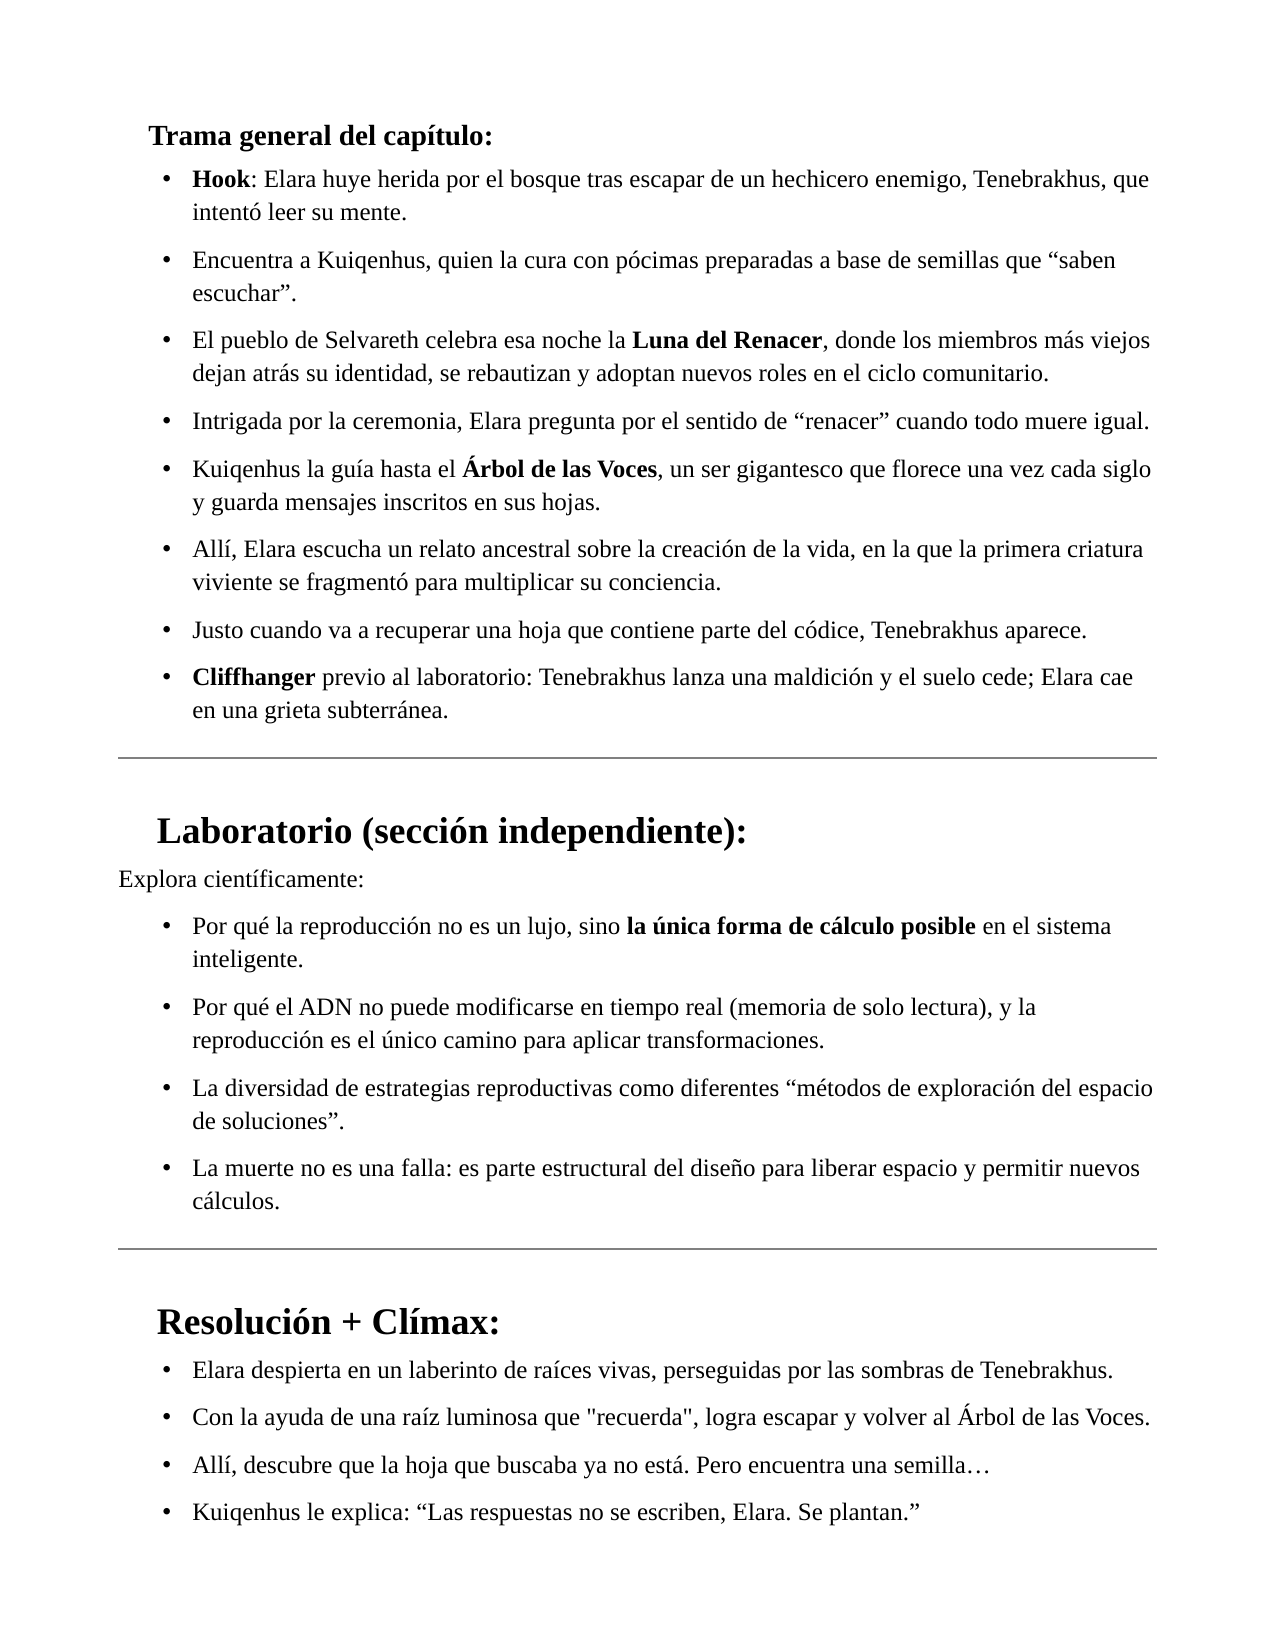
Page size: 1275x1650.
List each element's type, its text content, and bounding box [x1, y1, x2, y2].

subtitle 🧪 Laboratorio (sección independiente): [118, 808, 1157, 851]
list Allí, Elara escucha un relato ancestral sobre la creación de la vida, en la que la primera criatura viviente se fragmentó para multiplicar su conciencia. [162, 534, 1157, 596]
list Kuiqenhus le explica: “Las respuestas no se escriben, Elara. Se plantan.” [162, 1497, 1157, 1526]
list La muerte no es una falla: es parte estructural del diseño para liberar espacio y permitir nuevos cálculos. [162, 1153, 1157, 1215]
list Con la ayuda de una raíz luminosa que "recuerda", logra escapar y volver al Árbol de las Voces. [162, 1402, 1157, 1431]
text Explora científicamente: [118, 864, 1157, 893]
list El pueblo de Selvareth celebra esa noche la Luna del Renacer, donde los miembros más viejos dejan atrás su identidad, se rebautizan y adoptan nuevos roles en el ciclo comunitario. [162, 325, 1157, 387]
list Por qué el ADN no puede modificarse en tiempo real (memoria de solo lectura), y la reproducción es el único camino para aplicar transformaciones. [162, 992, 1157, 1054]
list Encuentra a Kuiqenhus, quien la cura con pócimas preparadas a base de semillas que “saben escuchar”. [162, 245, 1157, 307]
list Kuiqenhus la guía hasta el Árbol de las Voces, un ser gigantesco que florece una vez cada siglo y guarda mensajes inscritos en sus hojas. [162, 454, 1157, 515]
subtitle 🧩 Trama general del capítulo: [118, 118, 1157, 152]
subtitle 🧨 Resolución + Clímax: [118, 1299, 1157, 1342]
list Allí, descubre que la hoja que buscaba ya no está. Pero encuentra una semilla… [162, 1450, 1157, 1479]
list Por qué la reproducción no es un lujo, sino la única forma de cálculo posible en el sistema inteligente. [162, 911, 1157, 973]
list Intrigada por la ceremonia, Elara pregunta por el sentido de “renacer” cuando todo muere igual. [162, 406, 1157, 435]
list Elara despierta en un laberinto de raíces vivas, perseguidas por las sombras de Tenebrakhus. [162, 1355, 1157, 1383]
list Hook: Elara huye herida por el bosque tras escapar de un hechicero enemigo, Tenebrakhus, que intentó leer su mente. [162, 164, 1157, 226]
list Justo cuando va a recuperar una hoja que contiene parte del códice, Tenebrakhus aparece. [162, 615, 1157, 644]
list Cliffhanger previo al laboratorio: Tenebrakhus lanza una maldición y el suelo cede; Elara cae en una grieta subterránea. [162, 662, 1157, 724]
list La diversidad de estrategias reproductivas como diferentes “métodos de exploración del espacio de soluciones”. [162, 1073, 1157, 1134]
